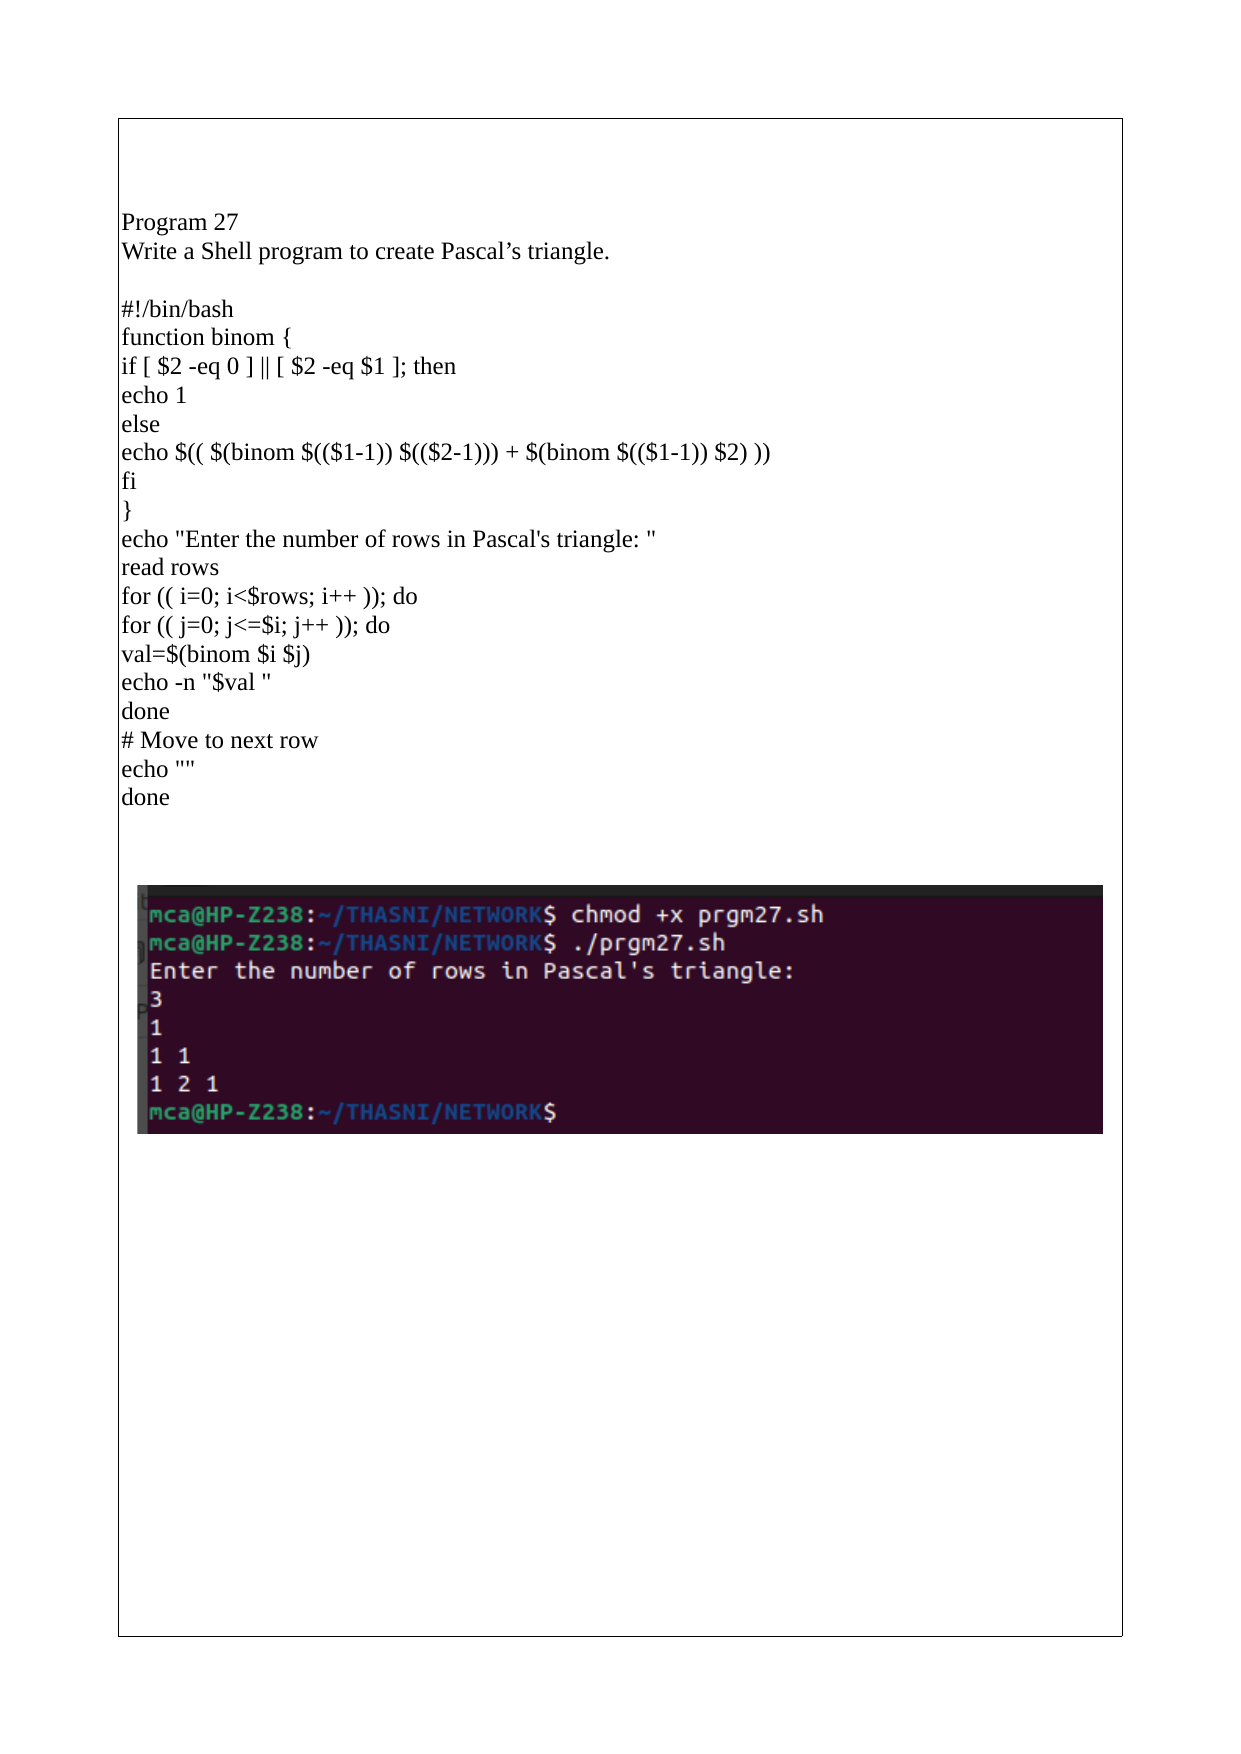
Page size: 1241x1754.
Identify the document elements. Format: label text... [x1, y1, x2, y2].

text } [121, 495, 1119, 524]
text read rows [121, 552, 1119, 581]
text done [121, 696, 1119, 725]
text fi [121, 466, 1119, 495]
text echo 1 [121, 380, 1119, 409]
text done [121, 782, 1119, 811]
text echo "" [121, 754, 1119, 782]
text echo "Enter the number of rows in Pascal's triangle: " [121, 524, 1119, 552]
text for (( j=0; j<=$i; j++ )); do [121, 610, 1119, 639]
text function binom { [121, 322, 1119, 351]
text Write a Shell program to create Pascal’s triangle. [121, 236, 1119, 265]
text for (( i=0; i<$rows; i++ )); do [121, 581, 1119, 610]
picture [137, 885, 1103, 1134]
text echo $(( $(binom $(($1-1)) $(($2-1))) + $(binom $(($1-1)) $2) )) [121, 437, 1119, 466]
text echo -n "$val " [121, 667, 1119, 696]
text # Move to next row [121, 725, 1119, 754]
text val=$(binom $i $j) [121, 639, 1119, 667]
text else [121, 409, 1119, 437]
text #!/bin/bash [121, 294, 1119, 322]
text Program 27 [121, 207, 1119, 236]
text if [ $2 -eq 0 ] || [ $2 -eq $1 ]; then [121, 351, 1119, 380]
